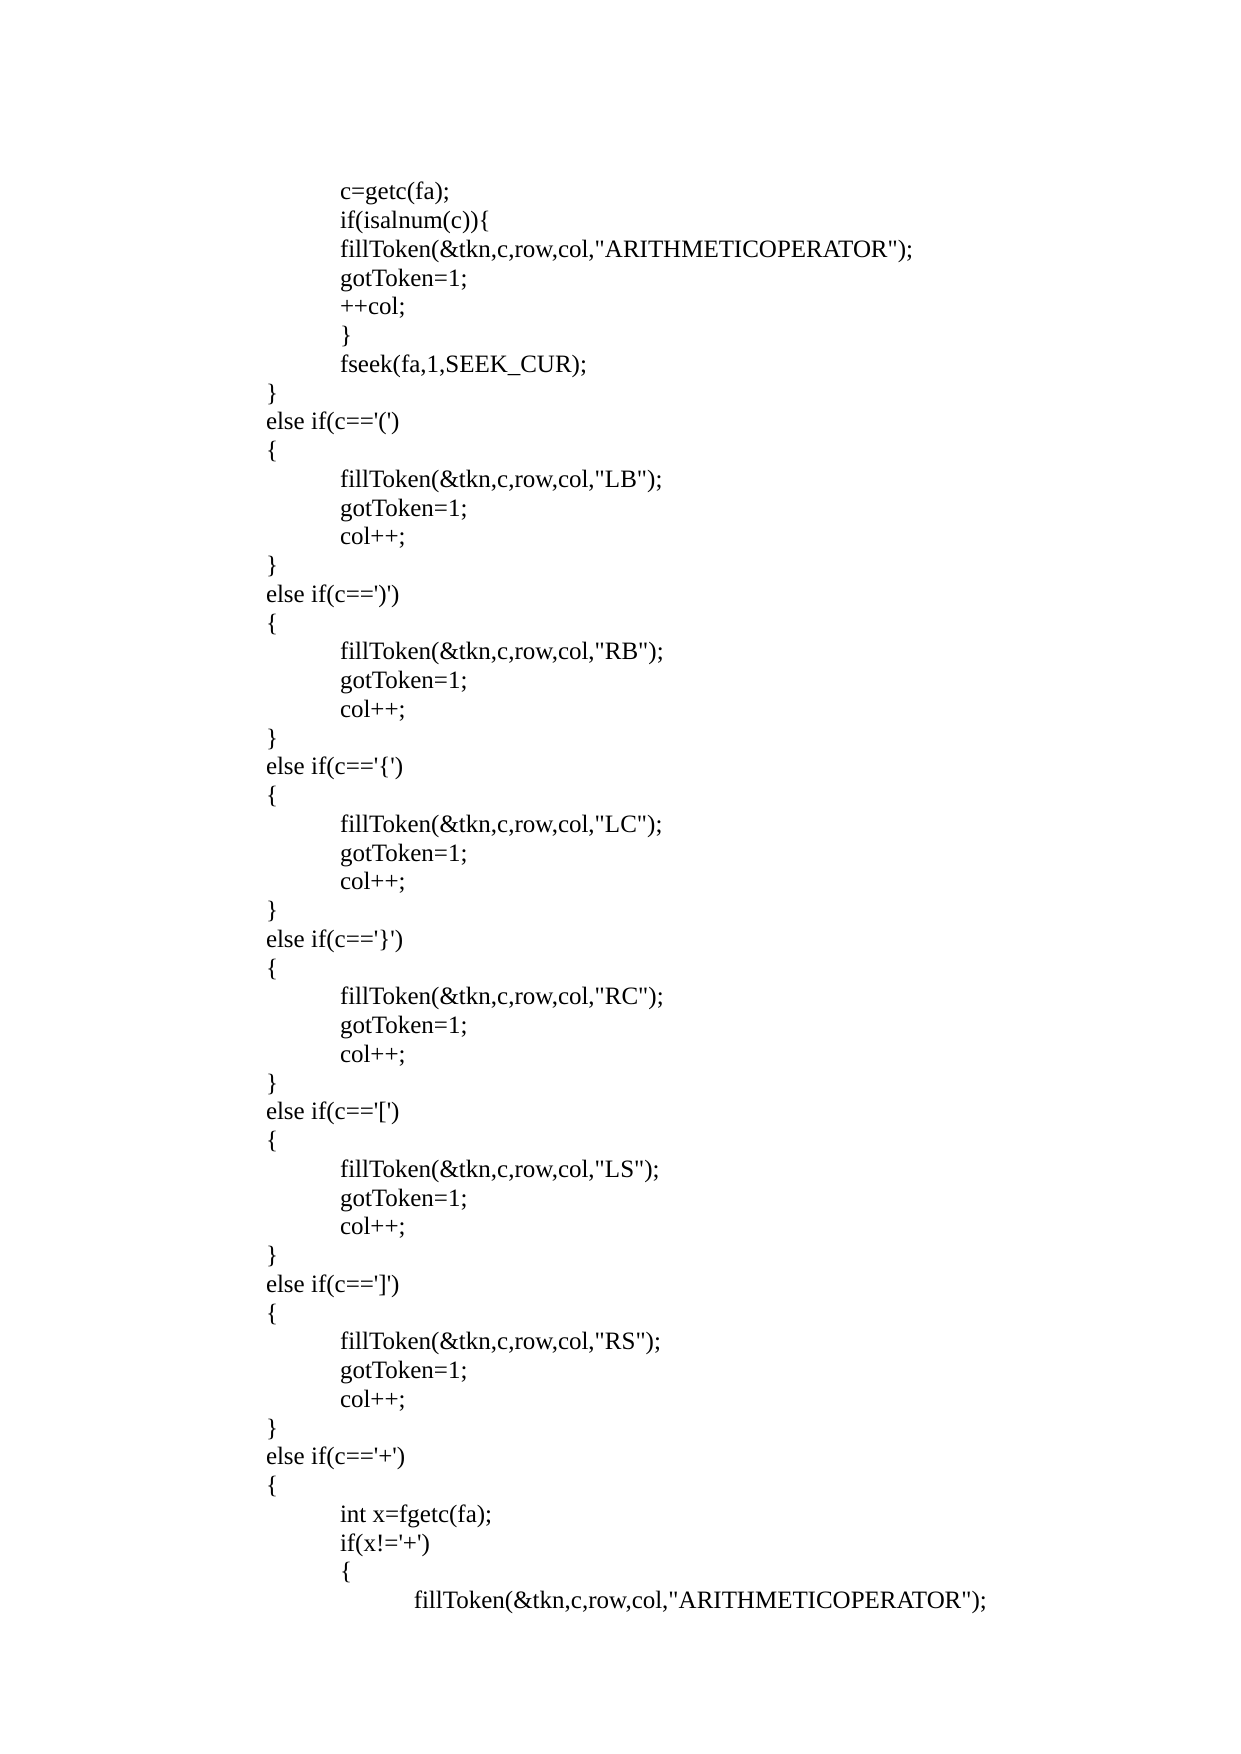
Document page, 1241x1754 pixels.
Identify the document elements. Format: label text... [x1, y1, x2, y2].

text else if(c==')') [118, 579, 1122, 608]
text } [118, 1240, 1122, 1269]
text } [118, 1413, 1122, 1441]
text col++; [118, 1384, 1122, 1413]
text col++; [118, 866, 1122, 895]
text if(x!='+') [118, 1528, 1122, 1556]
text col++; [118, 1039, 1122, 1068]
text } [118, 723, 1122, 751]
text else if(c=='+') [118, 1441, 1122, 1470]
text { [118, 1556, 1122, 1585]
text { [118, 1298, 1122, 1326]
text col++; [118, 1211, 1122, 1240]
text { [118, 435, 1122, 464]
text fillToken(&tkn,c,row,col,"ARITHMETICOPERATOR"); [118, 1585, 1122, 1614]
text fillToken(&tkn,c,row,col,"LC"); [118, 809, 1122, 838]
text { [118, 608, 1122, 636]
text else if(c=='(') [118, 406, 1122, 435]
text gotToken=1; [118, 1183, 1122, 1211]
text else if(c==']') [118, 1269, 1122, 1298]
text { [118, 780, 1122, 809]
text int x=fgetc(fa); [118, 1499, 1122, 1528]
text gotToken=1; [118, 1010, 1122, 1039]
text fillToken(&tkn,c,row,col,"ARITHMETICOPERATOR"); [118, 234, 1122, 263]
text { [118, 1470, 1122, 1499]
text gotToken=1; [118, 838, 1122, 866]
text } [118, 550, 1122, 579]
text fillToken(&tkn,c,row,col,"RS"); [118, 1326, 1122, 1355]
text gotToken=1; [118, 493, 1122, 521]
text else if(c=='[') [118, 1096, 1122, 1125]
text { [118, 1125, 1122, 1154]
text fillToken(&tkn,c,row,col,"LB"); [118, 464, 1122, 493]
text fseek(fa,1,SEEK_CUR); [118, 349, 1122, 378]
text col++; [118, 694, 1122, 723]
text } [118, 1068, 1122, 1096]
text } [118, 320, 1122, 349]
text c=getc(fa); [118, 176, 1122, 205]
text gotToken=1; [118, 263, 1122, 291]
text fillToken(&tkn,c,row,col,"RB"); [118, 636, 1122, 665]
text col++; [118, 521, 1122, 550]
text fillToken(&tkn,c,row,col,"LS"); [118, 1154, 1122, 1183]
text gotToken=1; [118, 665, 1122, 694]
text { [118, 953, 1122, 981]
text else if(c=='}') [118, 924, 1122, 953]
text if(isalnum(c)){ [118, 205, 1122, 234]
text } [118, 895, 1122, 924]
text ++col; [118, 291, 1122, 320]
text gotToken=1; [118, 1355, 1122, 1384]
text fillToken(&tkn,c,row,col,"RC"); [118, 981, 1122, 1010]
text else if(c=='{') [118, 751, 1122, 780]
text } [118, 378, 1122, 406]
